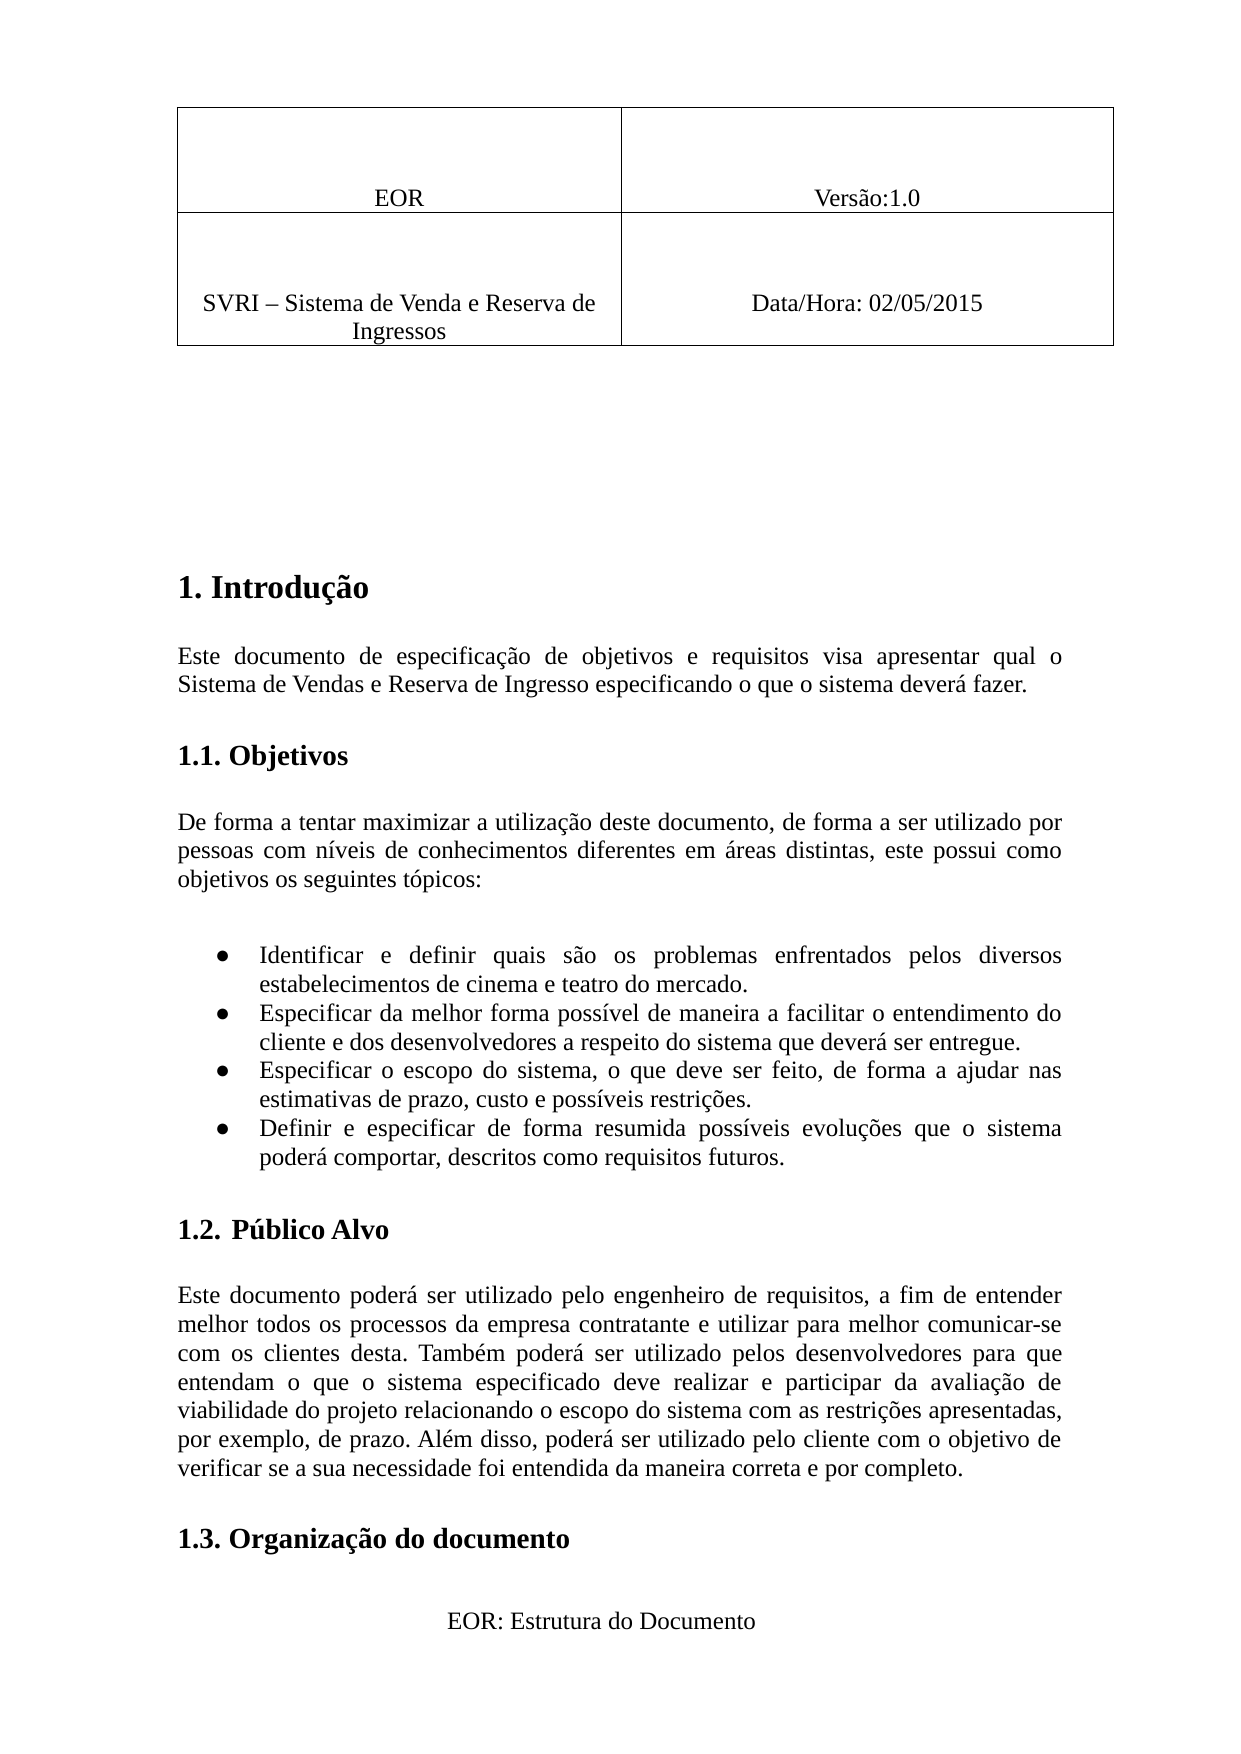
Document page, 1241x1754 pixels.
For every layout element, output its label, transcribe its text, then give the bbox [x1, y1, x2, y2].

list Público Alvo [177, 1212, 1063, 1246]
list Especificar da melhor forma possível de maneira a facilitar o entendimento do cliente e dos desenvolvedores a respeito do sistema que deverá ser entregue. [215, 998, 1063, 1056]
text 1. Introdução [177, 567, 1063, 606]
text Este documento de especificação de objetivos e requisitos visa apresentar qual o Sistema de Vendas e Reserva de Ingresso especificando o que o sistema deverá fazer. [177, 641, 1063, 698]
list Especificar o escopo do sistema, o que deve ser feito, de forma a ajudar nas estimativas de prazo, custo e possíveis restrições. [215, 1056, 1063, 1113]
list Identificar e definir quais são os problemas enfrentados pelos diversos estabelecimentos de cinema e teatro do mercado. [215, 940, 1063, 998]
text De forma a tentar maximizar a utilização deste documento, de forma a ser utilizado por pessoas com níveis de conhecimentos diferentes em áreas distintas, este possui como objetivos os seguintes tópicos: [177, 807, 1063, 893]
list Definir e especificar de forma resumida possíveis evoluções que o sistema poderá comportar, descritos como requisitos futuros. [215, 1113, 1063, 1171]
text 1.1. Objetivos [177, 738, 1063, 772]
text Este documento poderá ser utilizado pelo engenheiro de requisitos, a fim de entender melhor todos os processos da empresa contratante e utilizar para melhor comunicar-se com os clientes desta. Também poderá ser utilizado pelos desenvolvedores para que entendam o que o sistema especificado deve realizar e participar da avaliação de viabilidade do projeto relacionando o escopo do sistema com as restrições apresentadas, por exemplo, de prazo. Além disso, poderá ser utilizado pelo cliente com o objetivo de verificar se a sua necessidade foi entendida da maneira correta e por completo. [177, 1281, 1063, 1482]
text 1.3. Organização do documento [177, 1522, 1063, 1555]
